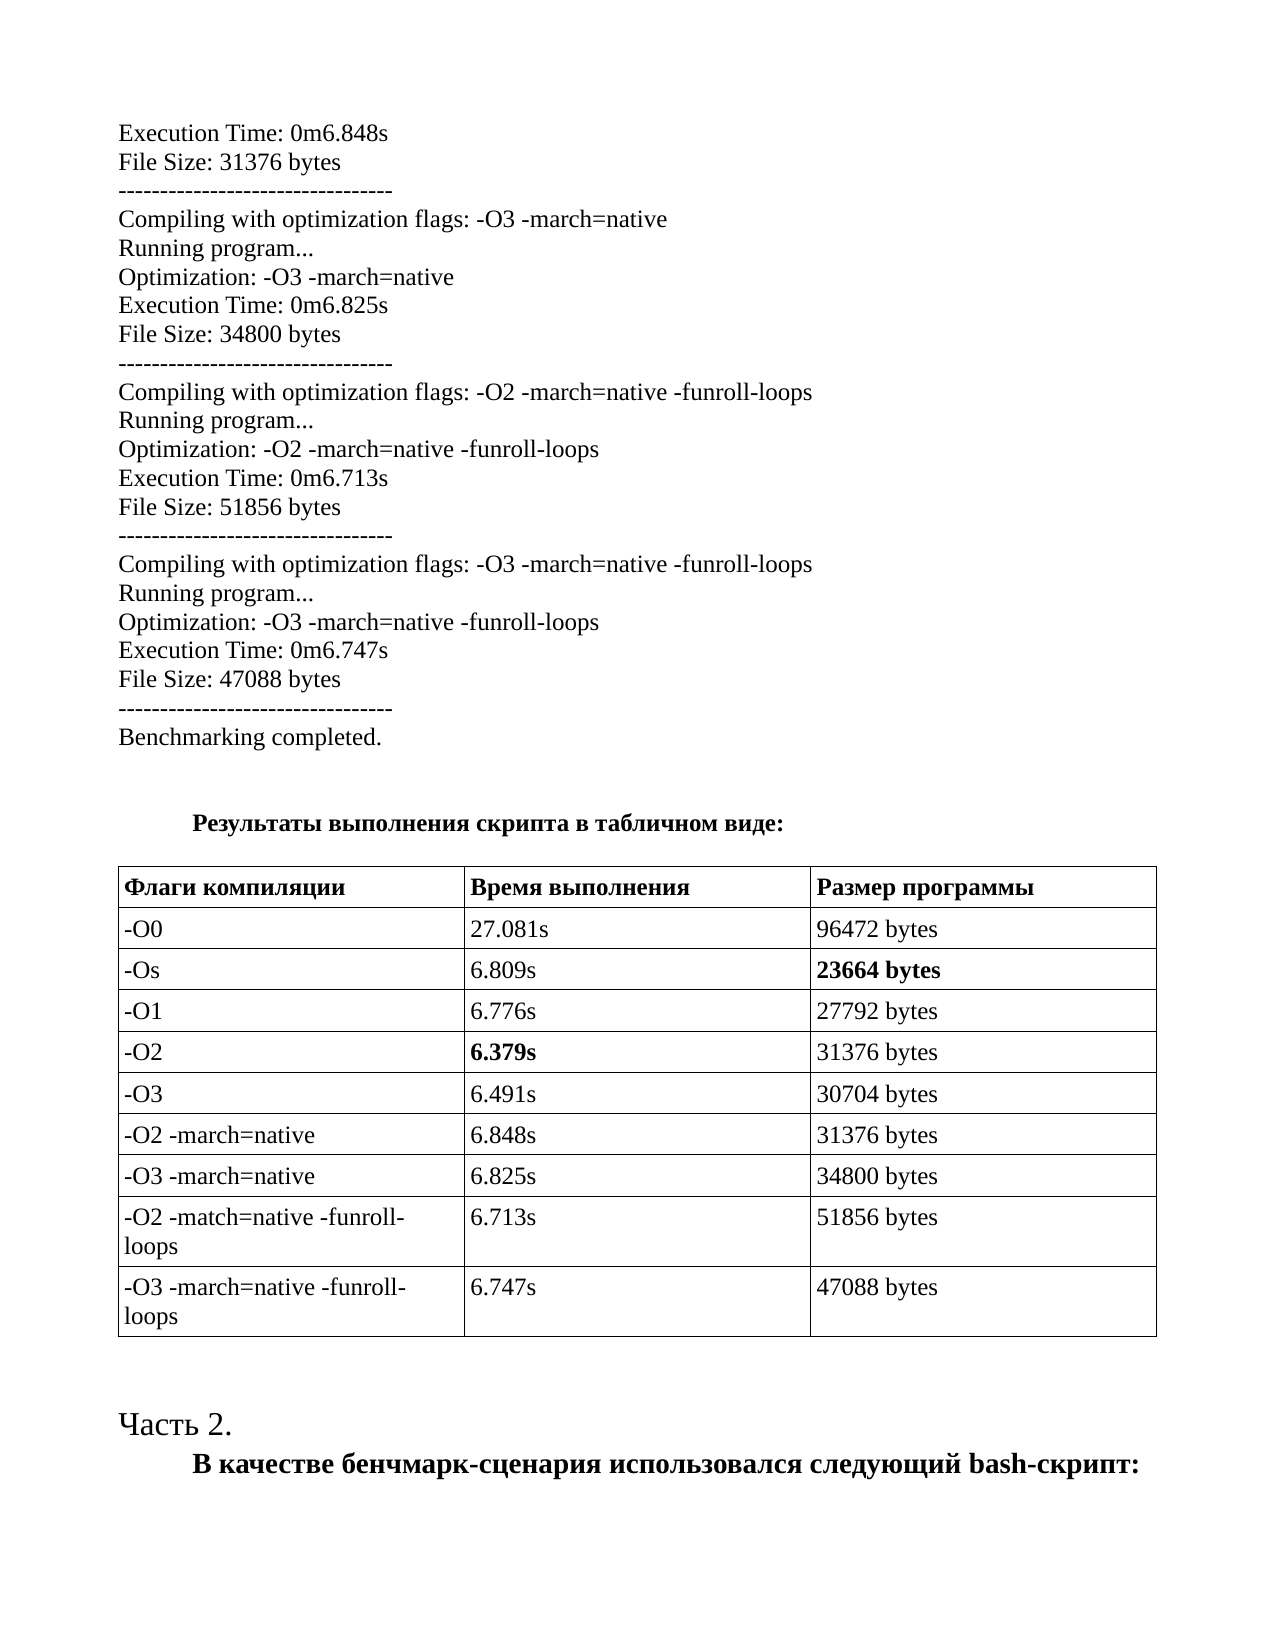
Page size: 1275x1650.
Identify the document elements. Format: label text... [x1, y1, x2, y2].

text Compiling with optimization flags: -O3 -march=native [118, 204, 1157, 233]
text Running program... [118, 406, 1157, 434]
table_cell 27792 bytes [811, 990, 1156, 1031]
text --------------------------------- [118, 521, 1157, 549]
text Execution Time: 0m6.848s [118, 118, 1157, 147]
table_cell 27.081s [465, 908, 810, 948]
table_cell 30704 bytes [811, 1073, 1156, 1113]
text Часть 2. [118, 1404, 1157, 1442]
table_cell 51856 bytes [811, 1197, 1156, 1266]
table_cell 6.776s [465, 990, 810, 1031]
table_cell 6.747s [465, 1267, 810, 1336]
table_cell -O3 -march=native [119, 1155, 464, 1196]
text File Size: 47088 bytes [118, 664, 1157, 693]
text Compiling with optimization flags: -O2 -march=native -funroll-loops [118, 377, 1157, 406]
text В качестве бенчмарк-сценария использовался следующий bash-скрипт: [118, 1442, 1157, 1480]
table_header Флаги компиляции [119, 867, 464, 907]
table_cell -O3 [119, 1073, 464, 1113]
table_cell 6.809s [465, 949, 810, 989]
table_cell 31376 bytes [811, 1114, 1156, 1154]
table_cell -Os [119, 949, 464, 989]
table_cell -O3 -march=native -funroll-loops [119, 1267, 464, 1336]
table_cell 31376 bytes [811, 1032, 1156, 1072]
text File Size: 51856 bytes [118, 492, 1157, 521]
table_cell 47088 bytes [811, 1267, 1156, 1336]
table_cell 23664 bytes [811, 949, 1156, 989]
table_cell 6.379s [465, 1032, 810, 1072]
text Optimization: -O2 -march=native -funroll-loops [118, 434, 1157, 463]
text --------------------------------- [118, 693, 1157, 722]
text Running program... [118, 578, 1157, 607]
text --------------------------------- [118, 176, 1157, 204]
text Compiling with optimization flags: -O3 -march=native -funroll-loops [118, 549, 1157, 578]
table_cell 6.713s [465, 1197, 810, 1266]
table_cell 96472 bytes [811, 908, 1156, 948]
text Execution Time: 0m6.747s [118, 636, 1157, 664]
table_cell -O2 -march=native [119, 1114, 464, 1154]
text Execution Time: 0m6.713s [118, 463, 1157, 492]
text --------------------------------- [118, 348, 1157, 377]
table_cell 34800 bytes [811, 1155, 1156, 1196]
text File Size: 31376 bytes [118, 147, 1157, 176]
table_cell -O1 [119, 990, 464, 1031]
text Benchmarking completed. [118, 722, 1157, 751]
table_cell 6.825s [465, 1155, 810, 1196]
table_cell -O2 [119, 1032, 464, 1072]
table_header Размер программы [811, 867, 1156, 907]
text Optimization: -O3 -march=native [118, 262, 1157, 291]
table_cell 6.491s [465, 1073, 810, 1113]
table_cell 6.848s [465, 1114, 810, 1154]
text Optimization: -O3 -march=native -funroll-loops [118, 607, 1157, 636]
table_cell -O2 -match=native -funroll-loops [119, 1197, 464, 1266]
table_header Время выполнения [465, 867, 810, 907]
text File Size: 34800 bytes [118, 319, 1157, 348]
text Результаты выполнения скрипта в табличном виде: [118, 808, 1157, 837]
text Execution Time: 0m6.825s [118, 291, 1157, 319]
text Running program... [118, 233, 1157, 262]
table_cell -O0 [119, 908, 464, 948]
